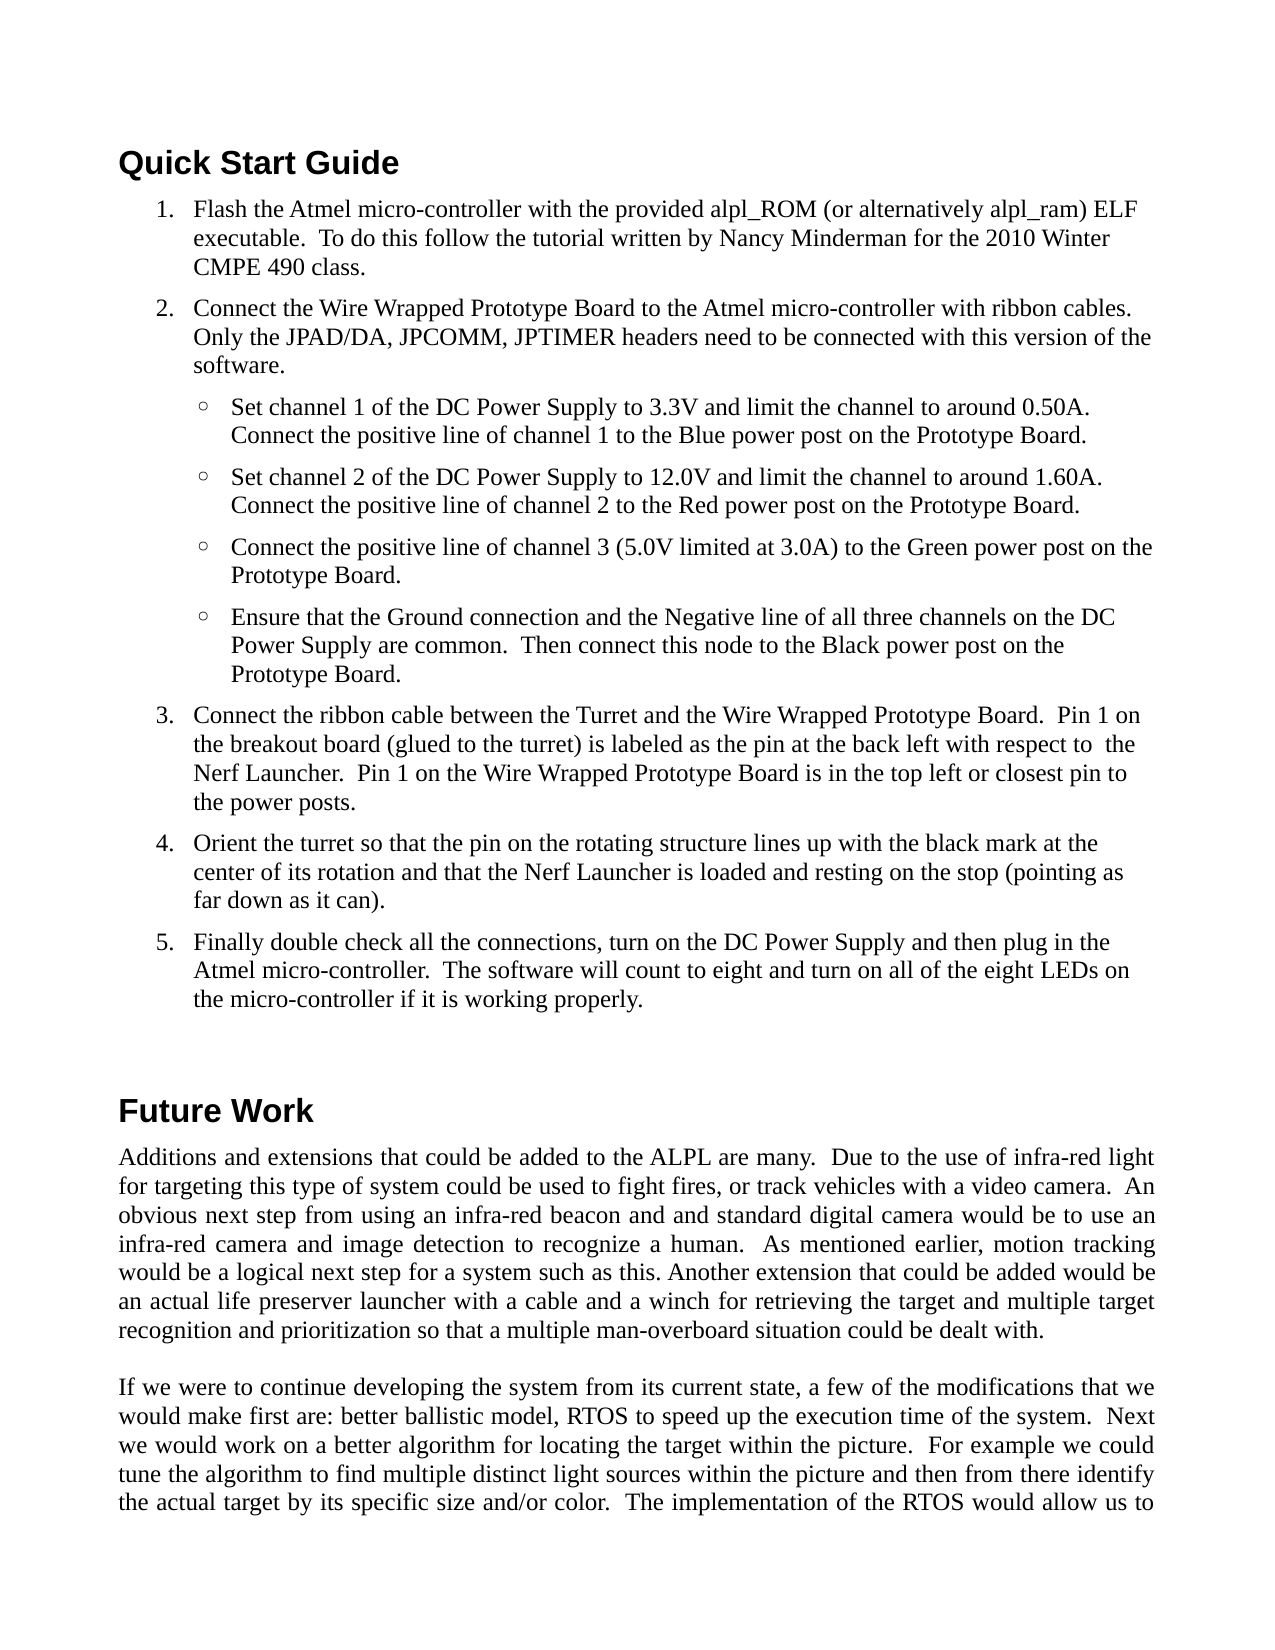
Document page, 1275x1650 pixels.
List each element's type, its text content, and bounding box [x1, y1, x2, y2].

subtitle Quick Start Guide [118, 143, 1157, 182]
subtitle Future Work [118, 1092, 1157, 1130]
list Connect the Wire Wrapped Prototype Board to the Atmel micro-controller with ribbon cables. Only the JPAD/DA, JPCOMM, JPTIMER headers need to be connected with this version of the software. [156, 293, 1157, 379]
list Set channel 2 of the DC Power Supply to 12.0V and limit the channel to around 1.60A. Connect the positive line of channel 2 to the Red power post on the Prototype Board. [193, 462, 1157, 519]
list Ensure that the Ground connection and the Negative line of all three channels on the DC Power Supply are common. Then connect this node to the Black power post on the Prototype Board. [193, 602, 1157, 688]
list Connect the ribbon cable between the Turret and the Wire Wrapped Prototype Board. Pin 1 on the breakout board (glued to the turret) is labeled as the pin at the back left with respect to the Nerf Launcher. Pin 1 on the Wire Wrapped Prototype Board is in the top left or closest pin to the power posts. [156, 700, 1157, 815]
text Additions and extensions that could be added to the ALPL are many. Due to the use of infra-red light for targeting this type of system could be used to fight fires, or track vehicles with a video camera. An obvious next step from using an infra-red beacon and and standard digital camera would be to use an infra-red camera and image detection to recognize a human. As mentioned earlier, motion tracking would be a logical next step for a system such as this. Another extension that could be added would be an actual life preserver launcher with a cable and a winch for retrieving the target and multiple target recognition and prioritization so that a multiple man-overboard situation could be dealt with. [118, 1142, 1157, 1344]
list Finally double check all the connections, turn on the DC Power Supply and then plug in the Atmel micro-controller. The software will count to eight and turn on all of the eight LEDs on the micro-controller if it is working properly. [156, 927, 1157, 1013]
list Set channel 1 of the DC Power Supply to 3.3V and limit the channel to around 0.50A. Connect the positive line of channel 1 to the Blue power post on the Prototype Board. [193, 392, 1157, 449]
list Flash the Atmel micro-controller with the provided alpl_ROM (or alternatively alpl_ram) ELF executable. To do this follow the tutorial written by Nancy Minderman for the 2010 Winter CMPE 490 class. [156, 194, 1157, 280]
text If we were to continue developing the system from its current state, a few of the modifications that we would make first are: better ballistic model, RTOS to speed up the execution time of the system. Next we would work on a better algorithm for locating the target within the picture. For example we could tune the algorithm to find multiple distinct light sources within the picture and then from there identify the actual target by its specific size and/or color. The implementation of the RTOS would allow us to [118, 1372, 1157, 1516]
list Connect the positive line of channel 3 (5.0V limited at 3.0A) to the Green power post on the Prototype Board. [193, 532, 1157, 589]
list Orient the turret so that the pin on the rotating structure lines up with the black mark at the center of its rotation and that the Nerf Launcher is loaded and resting on the stop (pointing as far down as it can). [156, 828, 1157, 914]
